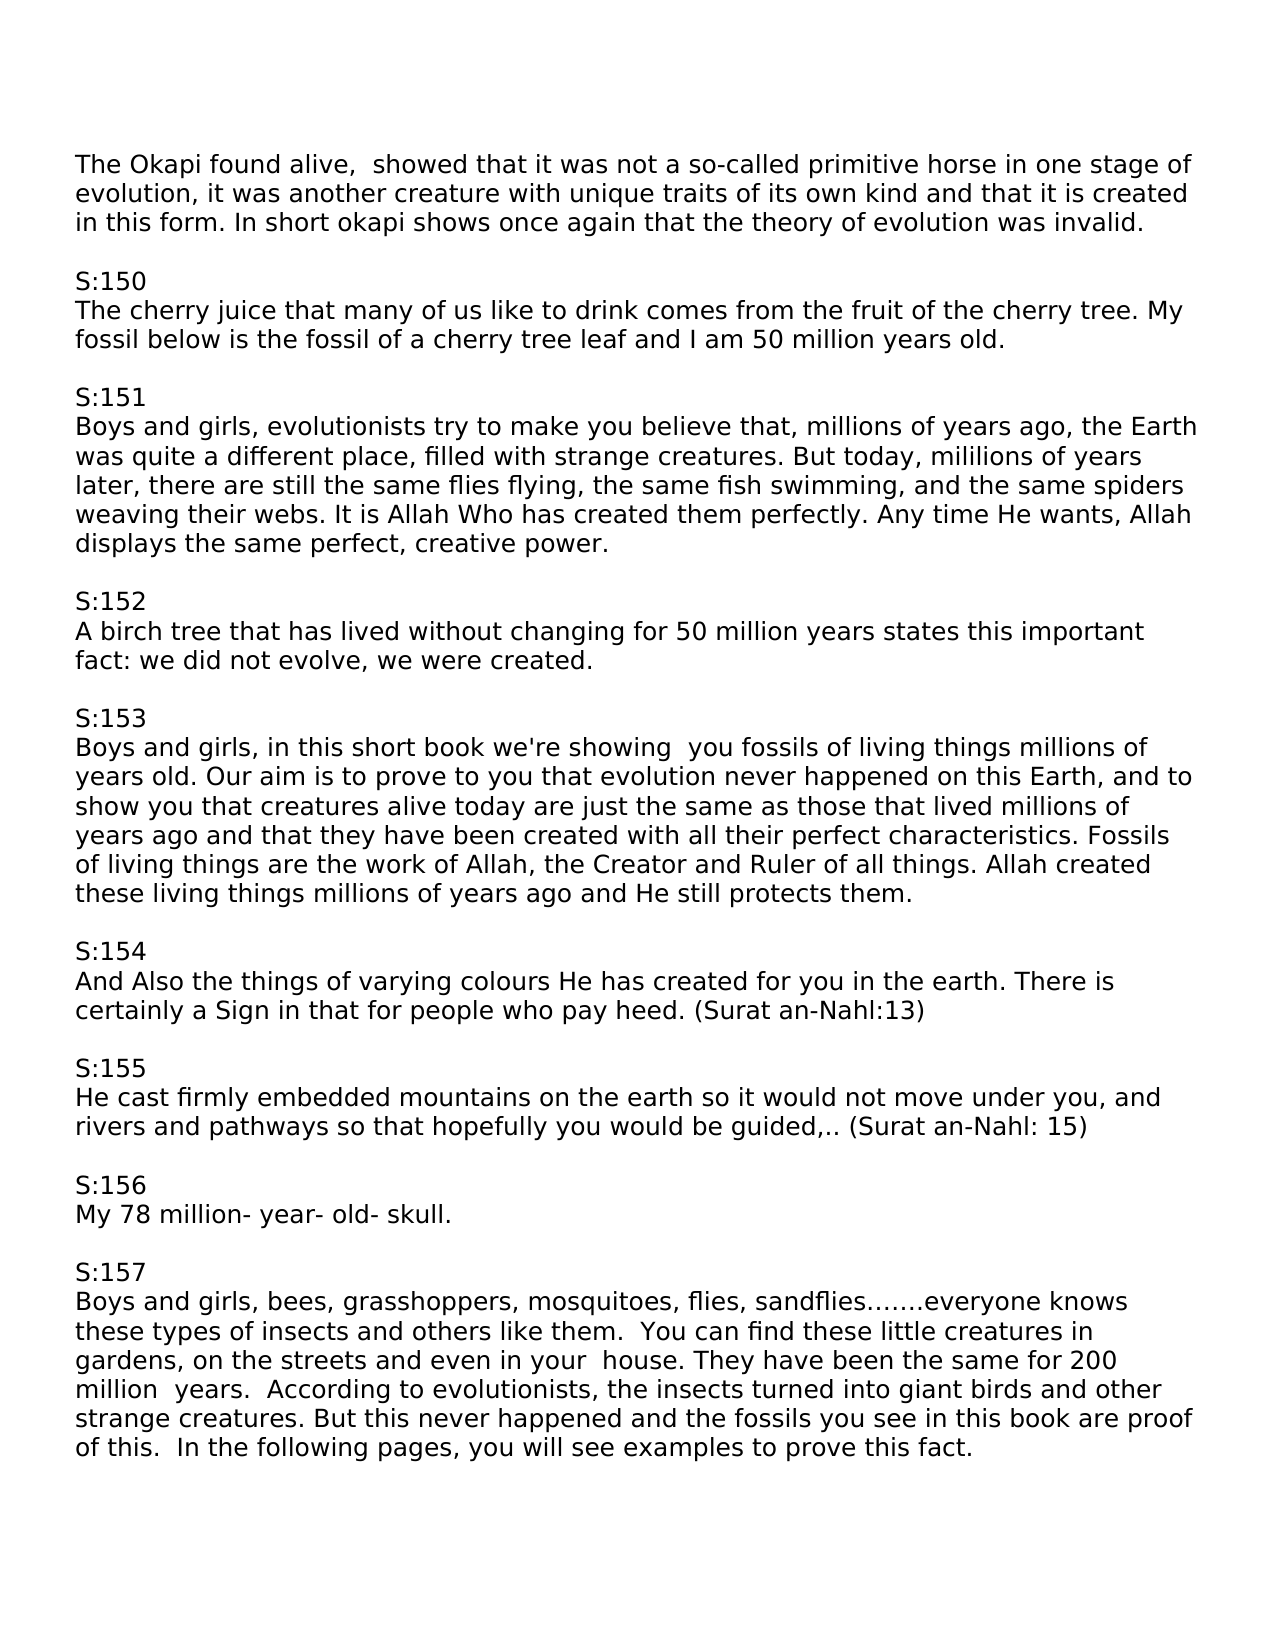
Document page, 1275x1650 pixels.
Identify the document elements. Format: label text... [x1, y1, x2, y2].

text Boys and girls, in this short book we're showing you fossils of living things millions of years old. Our aim is to prove to you that evolution never happened on this Earth, and to show you that creatures alive today are just the same as those that lived millions of years ago and that they have been created with all their perfect characteristics. Fossils of living things are the work of Allah, the Creator and Ruler of all things. Allah created these living things millions of years ago and He still protects them. [75, 733, 1200, 908]
text Boys and girls, bees, grasshoppers, mosquitoes, flies, sandflies…….everyone knows these types of insects and others like them. You can find these little creatures in gardens, on the streets and even in your house. They have been the same for 200 million years. According to evolutionists, the insects turned into giant birds and other strange creatures. But this never happened and the fossils you see in this book are proof of this. In the following pages, you will see examples to prove this fact. [75, 1287, 1200, 1462]
text The Okapi found alive, showed that it was not a so-called primitive horse in one stage of evolution, it was another creature with unique traits of its own kind and that it is created in this form. In short okapi shows once again that the theory of evolution was invalid. [75, 150, 1200, 237]
text A birch tree that has lived without changing for 50 million years states this important fact: we did not evolve, we were created. [75, 617, 1200, 675]
text S:153 [75, 704, 1200, 733]
text S:152 [75, 587, 1200, 617]
text S:155 [75, 1054, 1200, 1083]
text The cherry juice that many of us like to drink comes from the fruit of the cherry tree. My fossil below is the fossil of a cherry tree leaf and I am 50 million years old. [75, 296, 1200, 354]
text S:151 [75, 383, 1200, 412]
text S:154 [75, 937, 1200, 967]
text S:157 [75, 1258, 1200, 1287]
text S:156 [75, 1171, 1200, 1200]
text Boys and girls, evolutionists try to make you believe that, millions of years ago, the Earth was quite a different place, filled with strange creatures. But today, mililions of years later, there are still the same flies flying, the same fish swimming, and the same spiders weaving their webs. It is Allah Who has created them perfectly. Any time He wants, Allah displays the same perfect, creative power. [75, 412, 1200, 558]
text He cast firmly embedded mountains on the earth so it would not move under you, and rivers and pathways so that hopefully you would be guided,.. (Surat an-Nahl: 15) [75, 1083, 1200, 1142]
text S:150 [75, 267, 1200, 296]
text And Also the things of varying colours He has created for you in the earth. There is certainly a Sign in that for people who pay heed. (Surat an-Nahl:13) [75, 967, 1200, 1025]
text My 78 million- year- old- skull. [75, 1200, 1200, 1229]
